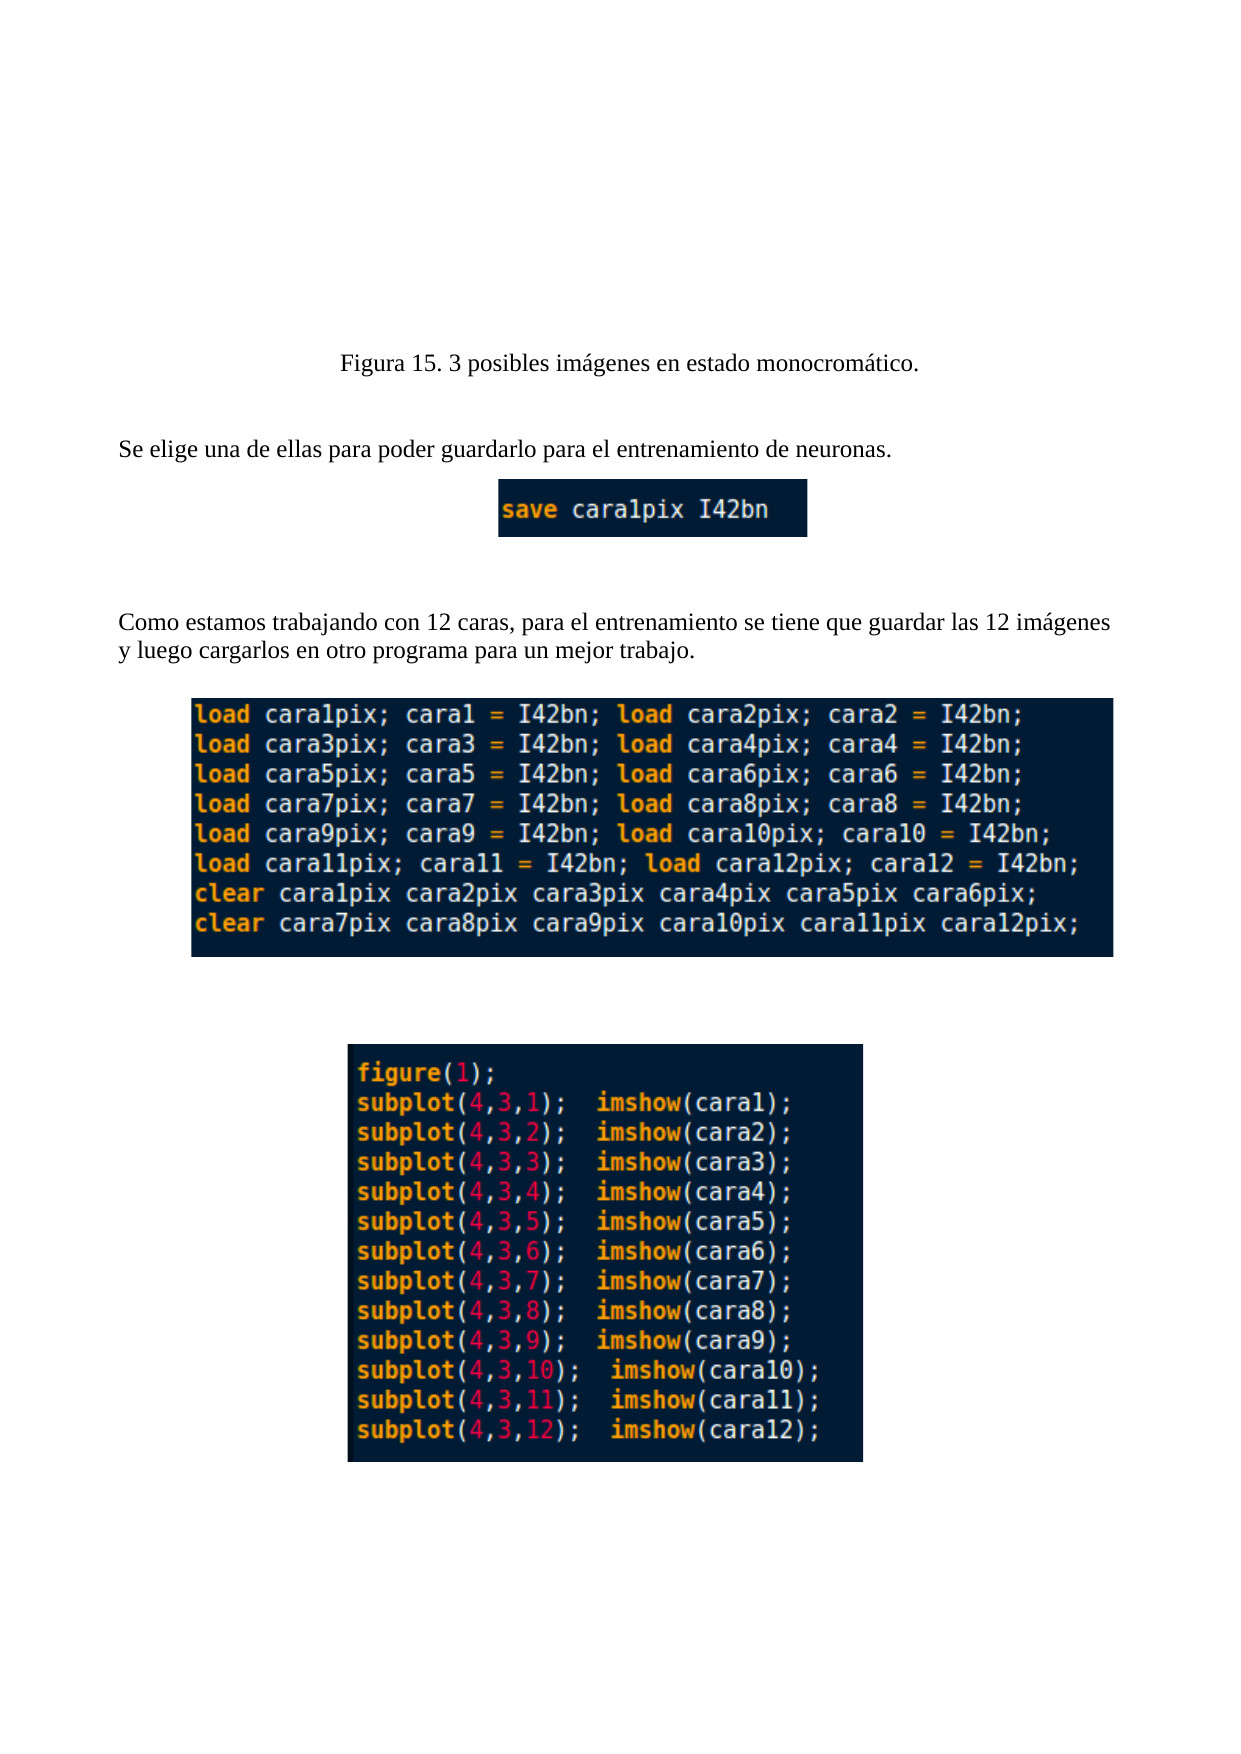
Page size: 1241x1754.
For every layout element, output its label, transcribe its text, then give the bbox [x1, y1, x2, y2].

text Como estamos trabajando con 12 caras, para el entrenamiento se tiene que guardar las 12 imágenes y luego cargarlos en otro programa para un mejor trabajo. [118, 607, 1122, 664]
picture [498, 479, 808, 537]
picture [191, 698, 1114, 957]
text Figura 15. 3 posibles imágenes en estado monocromático. [118, 348, 1122, 377]
text Se elige una de ellas para poder guardarlo para el entrenamiento de neuronas. [118, 434, 1122, 463]
picture [347, 1044, 864, 1462]
